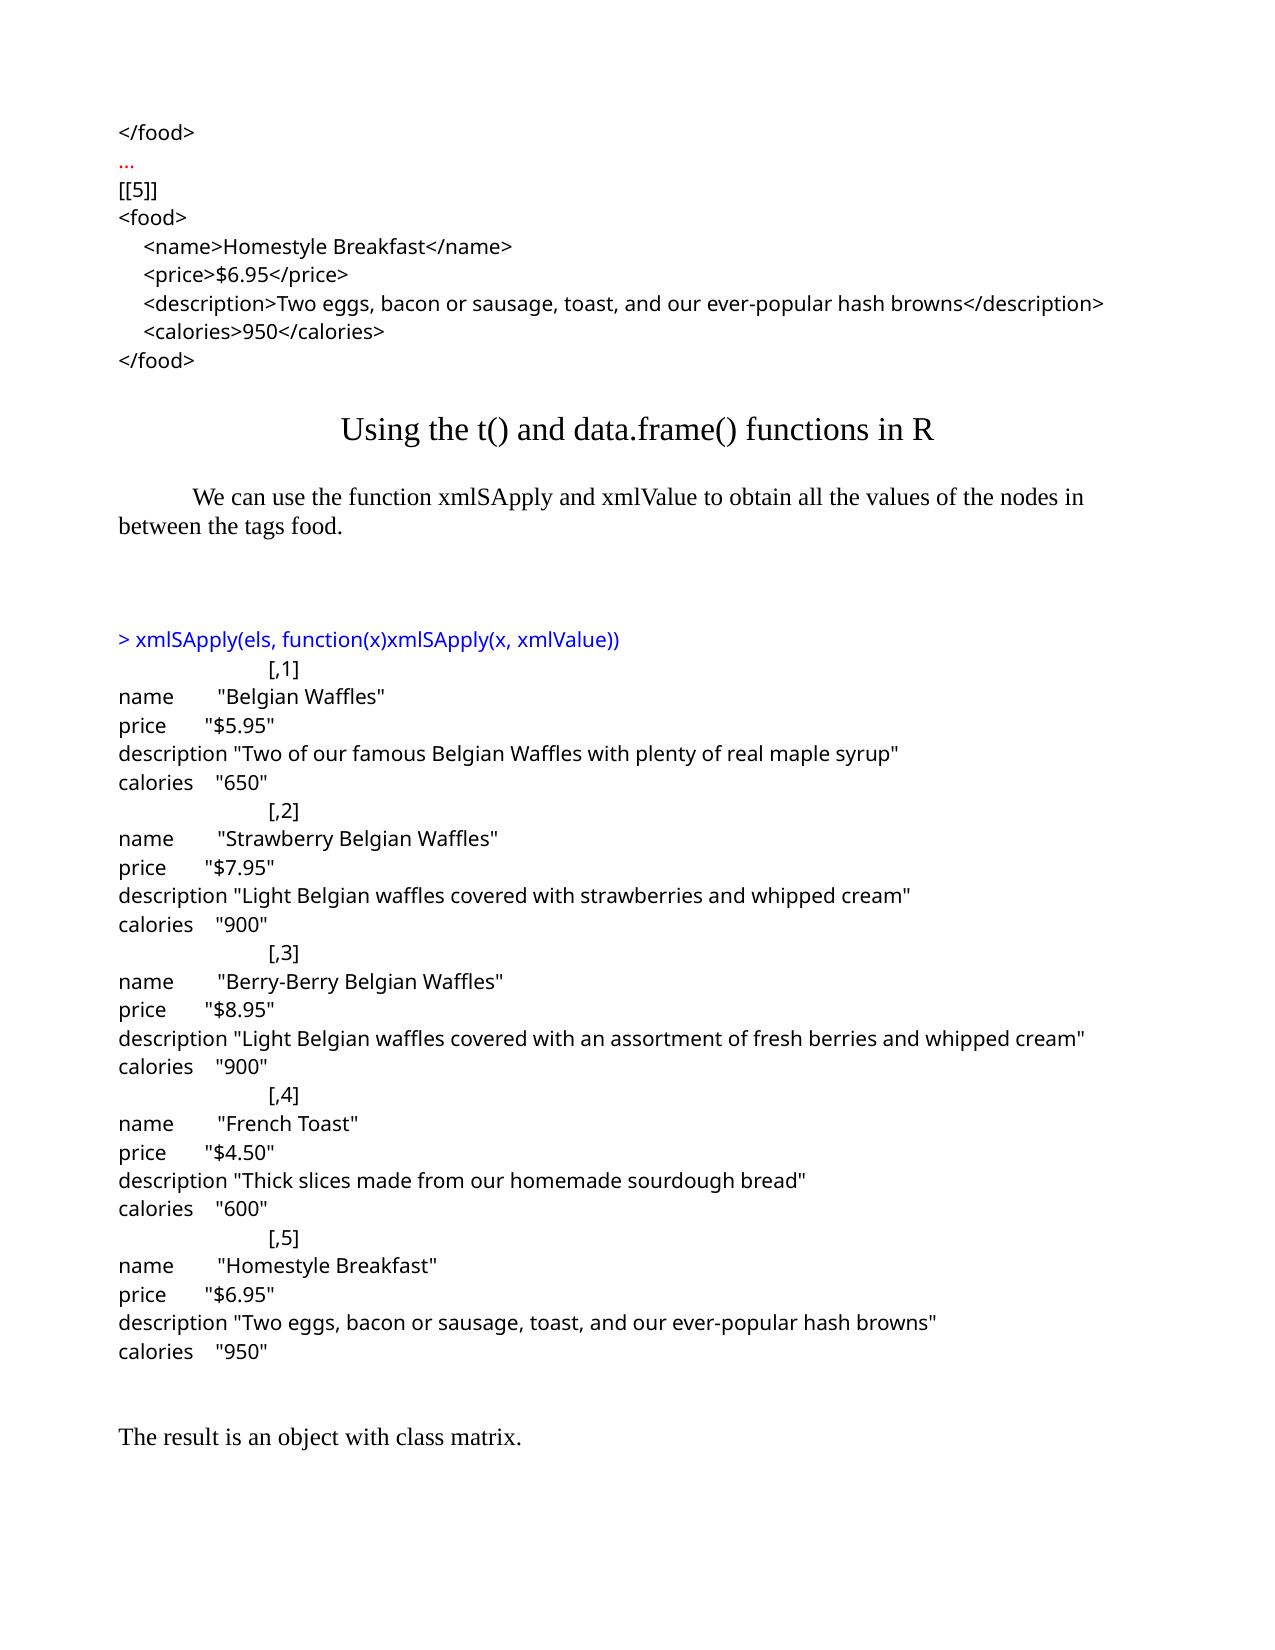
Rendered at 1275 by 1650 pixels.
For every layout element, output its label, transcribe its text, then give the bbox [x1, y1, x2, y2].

text [,3] [118, 938, 1157, 967]
text > xmlSApply(els, function(x)xmlSApply(x, xmlValue)) [118, 625, 1157, 654]
text [,5] [118, 1223, 1157, 1251]
text name "Belgian Waffles" [118, 682, 1157, 711]
text <description>Two eggs, bacon or sausage, toast, and our ever-popular hash browns</description> [118, 289, 1157, 317]
text price "$5.95" [118, 711, 1157, 739]
text calories "900" [118, 1052, 1157, 1081]
text price "$6.95" [118, 1280, 1157, 1308]
text name "French Toast" [118, 1109, 1157, 1138]
text calories "600" [118, 1194, 1157, 1223]
text <name>Homestyle Breakfast</name> [118, 232, 1157, 260]
text name "Strawberry Belgian Waffles" [118, 824, 1157, 853]
text calories "950" [118, 1337, 1157, 1365]
text <food> [118, 203, 1157, 232]
text The result is an object with class matrix. [118, 1422, 1157, 1451]
text description "Two eggs, bacon or sausage, toast, and our ever-popular hash browns" [118, 1308, 1157, 1337]
text [,2] [118, 796, 1157, 824]
text [,1] [118, 654, 1157, 682]
text description "Light Belgian waffles covered with strawberries and whipped cream" [118, 881, 1157, 910]
text calories "900" [118, 910, 1157, 938]
text </food> [118, 118, 1157, 147]
text price "$4.50" [118, 1138, 1157, 1166]
text name "Homestyle Breakfast" [118, 1251, 1157, 1280]
text description "Thick slices made from our homemade sourdough bread" [118, 1166, 1157, 1194]
text Using the t() and data.frame() functions in R [118, 409, 1157, 447]
text <price>$6.95</price> [118, 260, 1157, 289]
text <calories>950</calories> [118, 317, 1157, 346]
text ... [118, 147, 1157, 175]
text price "$8.95" [118, 995, 1157, 1024]
text </food> [118, 346, 1157, 374]
text name "Berry-Berry Belgian Waffles" [118, 967, 1157, 995]
text We can use the function xmlSApply and xmlValue to obtain all the values of the nodes in between the tags food. [118, 482, 1157, 540]
text description "Two of our famous Belgian Waffles with plenty of real maple syrup" [118, 739, 1157, 768]
text price "$7.95" [118, 853, 1157, 881]
text [,4] [118, 1081, 1157, 1109]
text description "Light Belgian waffles covered with an assortment of fresh berries and whipped cream" [118, 1024, 1157, 1052]
text calories "650" [118, 768, 1157, 796]
text [[5]] [118, 175, 1157, 203]
